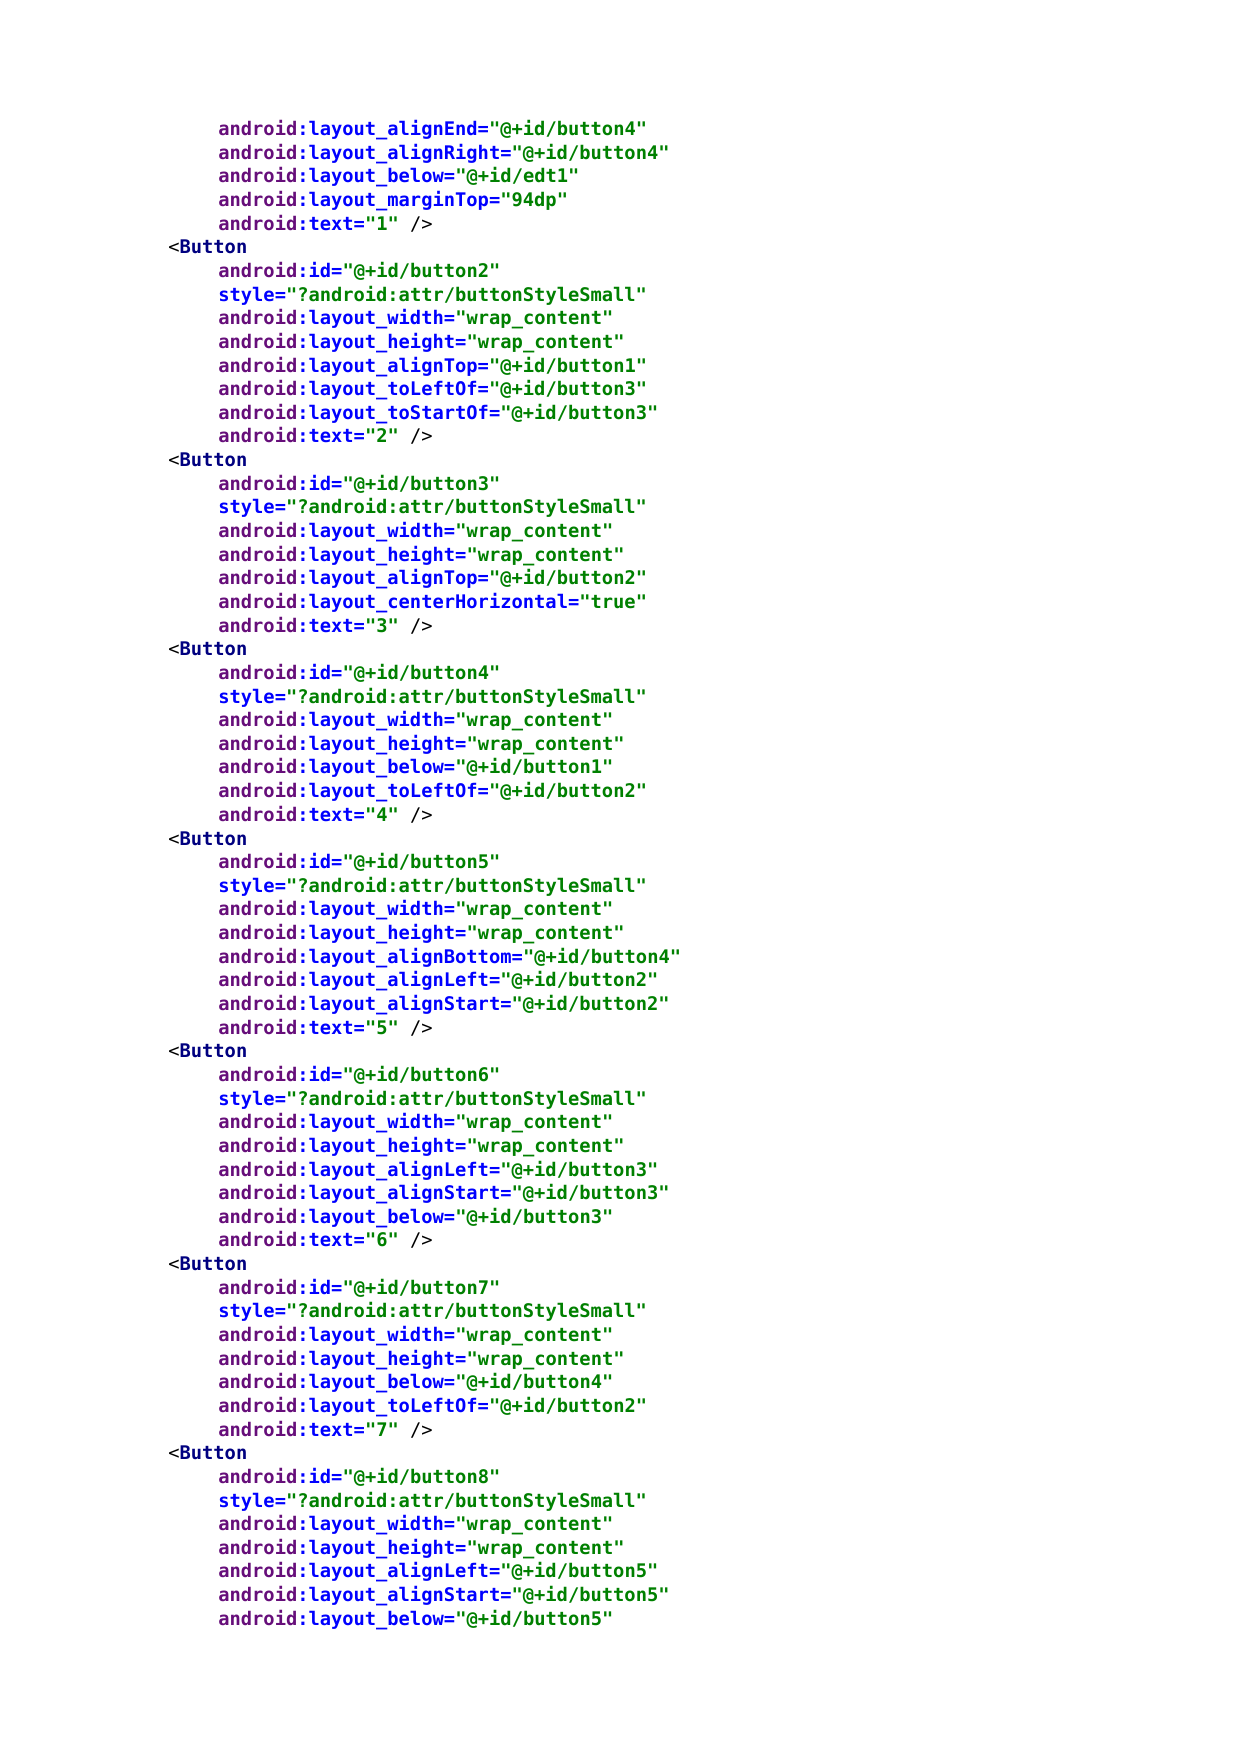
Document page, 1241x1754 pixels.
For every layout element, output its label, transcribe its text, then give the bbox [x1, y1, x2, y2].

text <Button [118, 1442, 1122, 1466]
text style="?android:attr/buttonStyleSmall" [118, 496, 1122, 520]
text android:layout_width="wrap_content" [118, 898, 1122, 922]
text style="?android:attr/buttonStyleSmall" [118, 686, 1122, 709]
text android:layout_alignEnd="@+id/button4" [118, 118, 1122, 142]
text android:layout_below="@+id/button1" [118, 757, 1122, 780]
text android:text="5" /> [118, 1017, 1122, 1040]
text android:text="7" /> [118, 1419, 1122, 1442]
text android:layout_width="wrap_content" [118, 1324, 1122, 1348]
text android:layout_alignStart="@+id/button5" [118, 1584, 1122, 1608]
text android:id="@+id/button4" [118, 662, 1122, 686]
text <Button [118, 236, 1122, 260]
text android:layout_toLeftOf="@+id/button2" [118, 780, 1122, 804]
text android:layout_below="@+id/button4" [118, 1371, 1122, 1395]
text android:layout_alignStart="@+id/button2" [118, 993, 1122, 1017]
text android:layout_toStartOf="@+id/button3" [118, 402, 1122, 426]
text android:layout_height="wrap_content" [118, 733, 1122, 757]
text android:layout_alignTop="@+id/button1" [118, 354, 1122, 378]
text android:id="@+id/button2" [118, 260, 1122, 284]
text android:id="@+id/button3" [118, 473, 1122, 496]
text <Button [118, 1040, 1122, 1064]
text android:layout_height="wrap_content" [118, 1135, 1122, 1158]
text <Button [118, 827, 1122, 851]
text <Button [118, 1253, 1122, 1277]
text android:layout_width="wrap_content" [118, 709, 1122, 733]
text android:layout_alignLeft="@+id/button5" [118, 1561, 1122, 1584]
text android:layout_centerHorizontal="true" [118, 591, 1122, 615]
text android:layout_height="wrap_content" [118, 331, 1122, 354]
text android:layout_alignLeft="@+id/button2" [118, 969, 1122, 993]
text <Button [118, 638, 1122, 662]
text android:id="@+id/button8" [118, 1466, 1122, 1489]
text android:layout_height="wrap_content" [118, 1537, 1122, 1561]
text android:layout_width="wrap_content" [118, 1513, 1122, 1537]
text android:id="@+id/button7" [118, 1277, 1122, 1300]
text android:text="6" /> [118, 1229, 1122, 1253]
text <Button [118, 449, 1122, 473]
text android:layout_toLeftOf="@+id/button2" [118, 1395, 1122, 1419]
text android:id="@+id/button5" [118, 851, 1122, 875]
text android:layout_alignStart="@+id/button3" [118, 1182, 1122, 1206]
text android:layout_alignTop="@+id/button2" [118, 567, 1122, 591]
text android:layout_height="wrap_content" [118, 922, 1122, 946]
text android:text="4" /> [118, 804, 1122, 827]
text style="?android:attr/buttonStyleSmall" [118, 1489, 1122, 1513]
text android:layout_marginTop="94dp" [118, 189, 1122, 213]
text android:text="1" /> [118, 213, 1122, 236]
text android:layout_alignBottom="@+id/button4" [118, 946, 1122, 969]
text android:text="3" /> [118, 615, 1122, 638]
text android:layout_width="wrap_content" [118, 307, 1122, 331]
text android:layout_width="wrap_content" [118, 520, 1122, 544]
text style="?android:attr/buttonStyleSmall" [118, 1300, 1122, 1324]
text android:id="@+id/button6" [118, 1064, 1122, 1088]
text style="?android:attr/buttonStyleSmall" [118, 284, 1122, 307]
text style="?android:attr/buttonStyleSmall" [118, 1088, 1122, 1111]
text android:layout_below="@+id/edt1" [118, 165, 1122, 189]
text android:layout_height="wrap_content" [118, 544, 1122, 567]
text android:layout_toLeftOf="@+id/button3" [118, 378, 1122, 402]
text android:text="2" /> [118, 426, 1122, 449]
text android:layout_alignLeft="@+id/button3" [118, 1158, 1122, 1182]
text android:layout_height="wrap_content" [118, 1348, 1122, 1371]
text android:layout_below="@+id/button3" [118, 1206, 1122, 1229]
text style="?android:attr/buttonStyleSmall" [118, 875, 1122, 898]
text android:layout_width="wrap_content" [118, 1111, 1122, 1135]
text android:layout_alignRight="@+id/button4" [118, 142, 1122, 165]
text android:layout_below="@+id/button5" [118, 1608, 1122, 1631]
